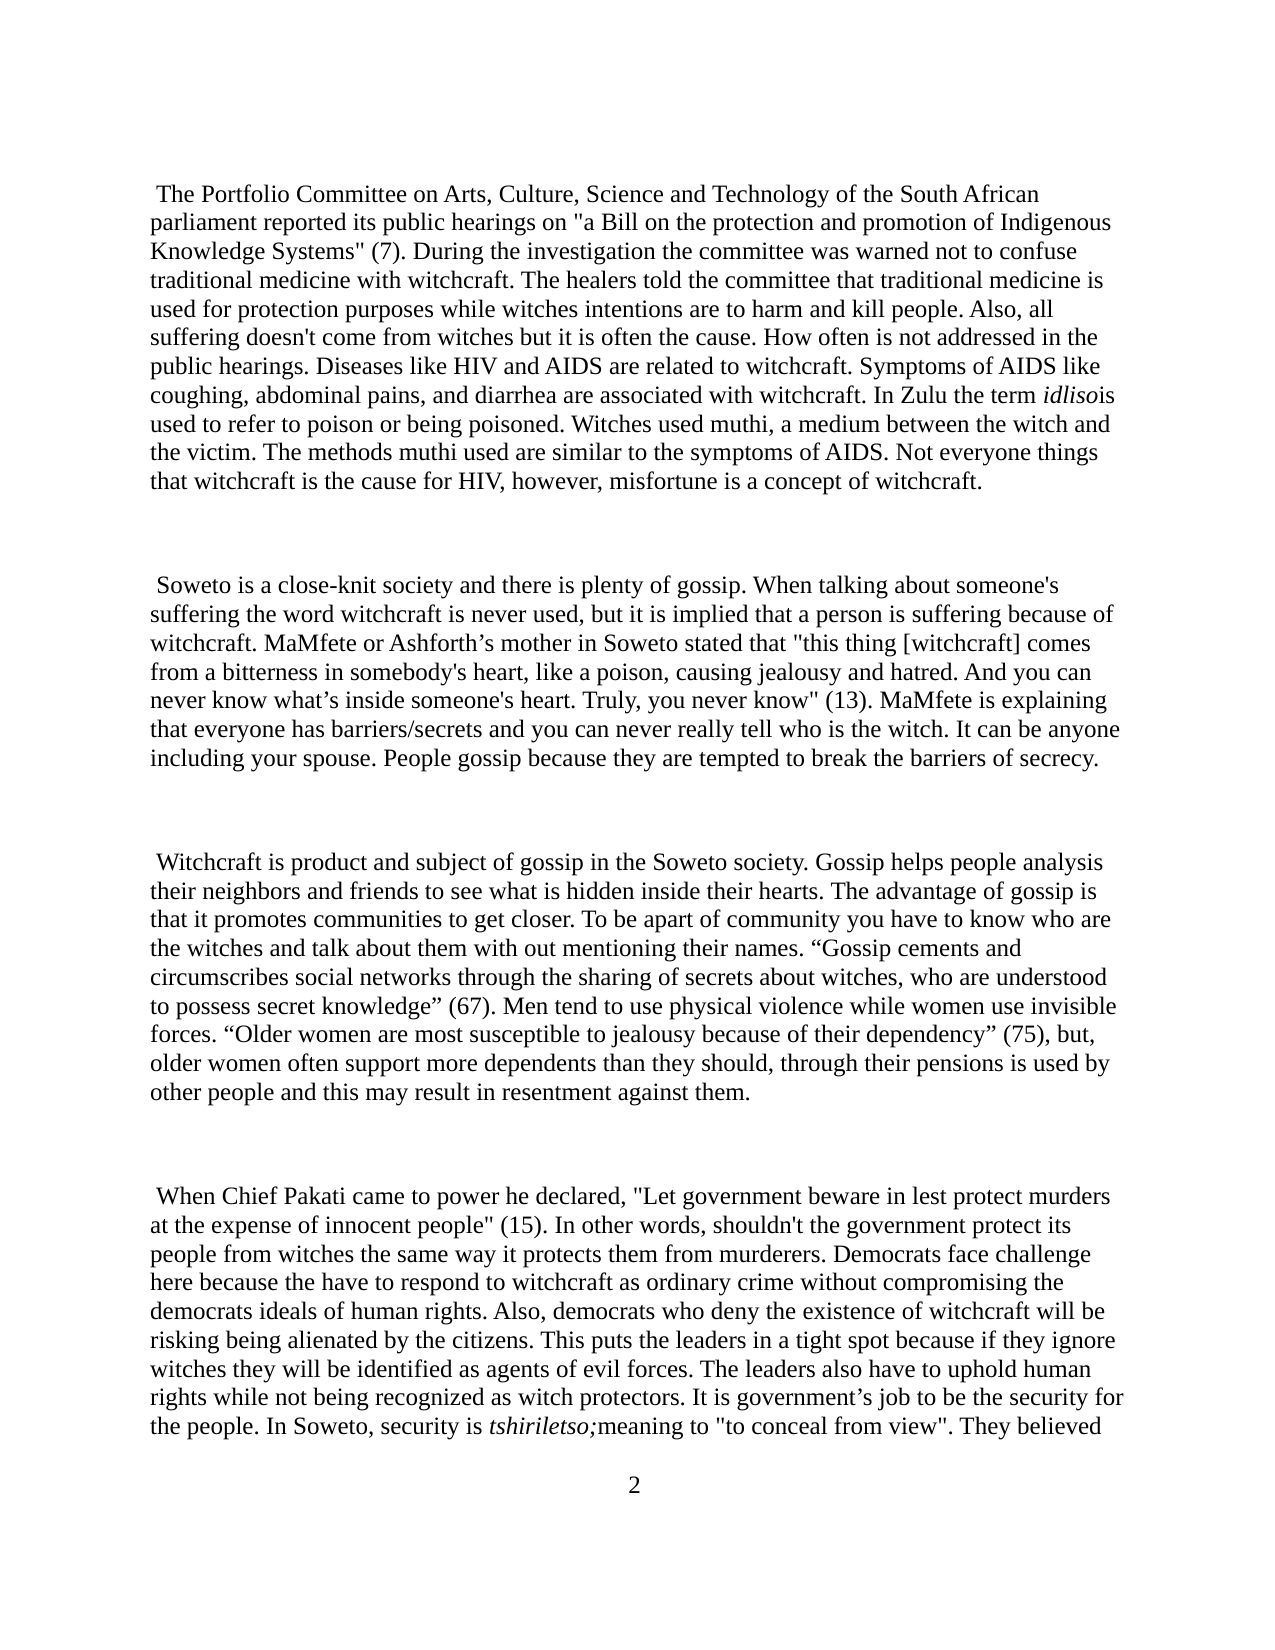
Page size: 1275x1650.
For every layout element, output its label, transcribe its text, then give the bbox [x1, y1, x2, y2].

text When Chief Pakati came to power he declared, "Let government beware in lest protect murders at the expense of innocent people" (15). In other words, shouldn't the government protect its people from witches the same way it protects them from murderers. Democrats face challenge here because the have to respond to witchcraft as ordinary crime without compromising the democrats ideals of human rights. Also, democrats who deny the existence of witchcraft will be risking being alienated by the citizens. This puts the leaders in a tight spot because if they ignore witches they will be identified as agents of evil forces. The leaders also have to uphold human rights while not being recognized as witch protectors. It is government’s job to be the security for the people. In Soweto, security is tshiriletso;meaning to "to conceal from view". They believed [150, 1124, 1125, 1440]
text Witchcraft is product and subject of gossip in the Soweto society. Gossip helps people analysis their neighbors and friends to see what is hidden inside their hearts. The advantage of gossip is that it promotes communities to get closer. To be apart of community you have to know who are the witches and talk about them with out mentioning their names. “Gossip cements and circumscribes social networks through the sharing of secrets about witches, who are understood to possess secret knowledge” (67). Men tend to use physical violence while women use invisible forces. “Older women are most susceptible to jealousy because of their dependency” (75), but, older women often support more dependents than they should, through their pensions is used by other people and this may result in resentment against them. [150, 789, 1125, 1106]
text Soweto is a close-knit society and there is plenty of gossip. When talking about someone's suffering the word witchcraft is never used, but it is implied that a person is suffering because of witchcraft. MaMfete or Ashforth’s mother in Soweto stated that "this thing [witchcraft] comes from a bitterness in somebody's heart, like a poison, causing jealousy and hatred. And you can never know what’s inside someone's heart. Truly, you never know" (13). MaMfete is explaining that everyone has barriers/secrets and you can never really tell who is the witch. It can be anyone including your spouse. People gossip because they are tempted to break the barriers of secrecy. [150, 513, 1125, 772]
text The Portfolio Committee on Arts, Culture, Science and Technology of the South African parliament reported its public hearings on "a Bill on the protection and promotion of Indigenous Knowledge Systems" (7). During the investigation the committee was warned not to confuse traditional medicine with witchcraft. The healers told the committee that traditional medicine is used for protection purposes while witches intentions are to harm and kill people. Also, all suffering doesn't come from witches but it is often the cause. How often is not addressed in the public hearings. Diseases like HIV and AIDS are related to witchcraft. Symptoms of AIDS like coughing, abdominal pains, and diarrhea are associated with witchcraft. In Zulu the term idlisois used to refer to poison or being poisoned. Witches used muthi, a medium between the witch and the victim. The methods muthi used are similar to the symptoms of AIDS. Not everyone things that witchcraft is the cause for HIV, however, misfortune is a concept of witchcraft. [150, 150, 1125, 495]
